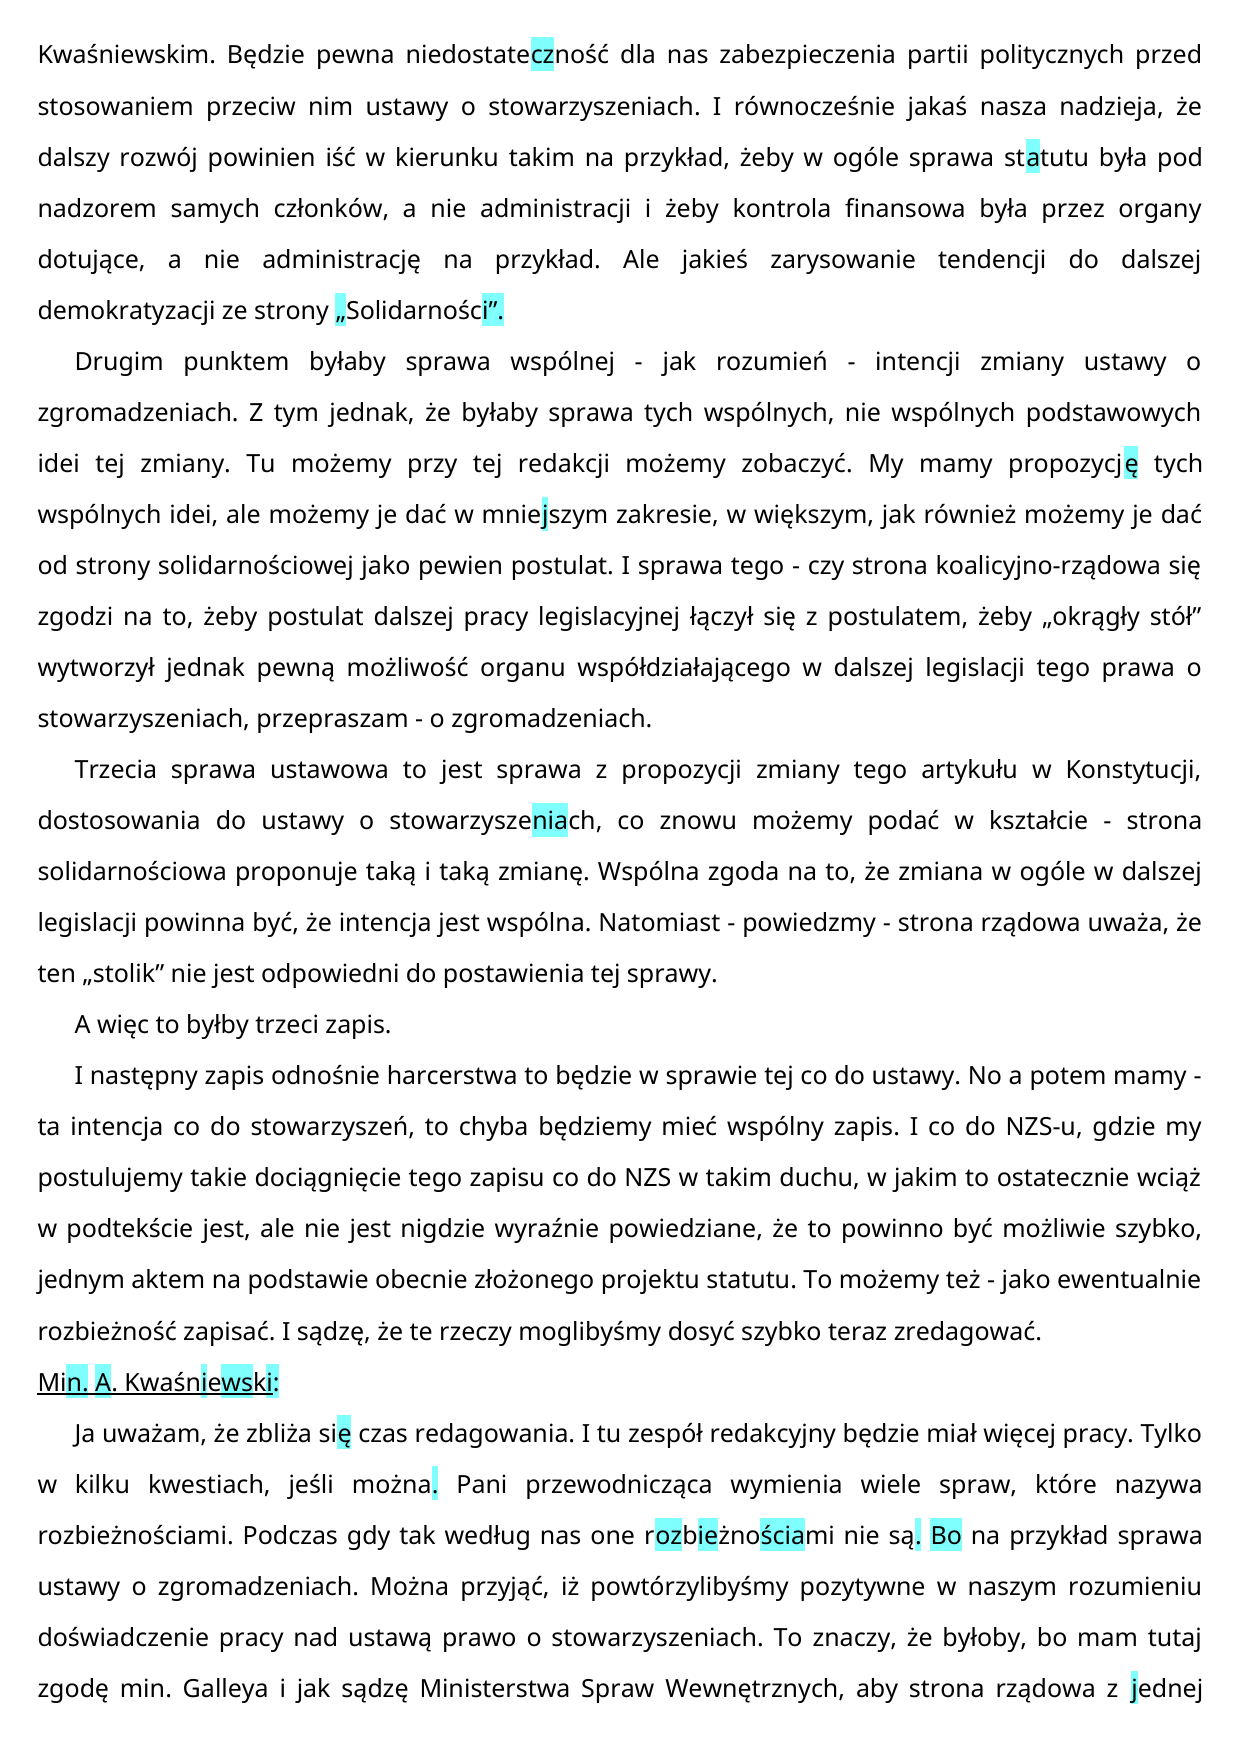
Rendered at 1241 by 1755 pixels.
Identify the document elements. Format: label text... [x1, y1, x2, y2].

text Drugim punktem byłaby sprawa wspólnej - jak rozumień - intencji zmiany ustawy o zgromadzeniach. Z tym jednak, że byłaby sprawa tych wspólnych, nie wspólnych podstawowych idei tej zmiany. Tu możemy przy tej redakcji możemy zobaczyć. My mamy propozycję tych wspólnych idei, ale możemy je dać w mniejszym zakresie, w większym, jak również możemy je dać od strony solidarnościowej jako pewien postulat. I sprawa tego - czy strona koalicyjno-rządowa się zgodzi na to, żeby postulat dalszej pracy legislacyjnej łączył się z postulatem, żeby „okrągły stół” wytworzył jednak pewną możliwość organu współdziałającego w dalszej legislacji tego prawa o stowarzyszeniach, przepraszam - o zgromadzeniach. [37, 343, 1203, 735]
text Trzecia sprawa ustawowa to jest sprawa z propozycji zmiany tego artykułu w Konstytucji, dostosowania do ustawy o stowarzyszeniach, co znowu możemy podać w kształcie - strona solidarnościowa proponuje taką i taką zmianę. Wspólna zgoda na to, że zmiana w ogóle w dalszej legislacji powinna być, że intencja jest wspólna. Natomiast - powiedzmy - strona rządowa uważa, że ten „stolik” nie jest odpowiedni do postawienia tej sprawy. [37, 752, 1203, 990]
text A więc to byłby trzeci zapis. [37, 1007, 1203, 1041]
text I następny zapis odnośnie harcerstwa to będzie w sprawie tej co do ustawy. No a potem mamy - ta intencja co do stowarzyszeń, to chyba będziemy mieć wspólny zapis. I co do NZS-u, gdzie my postulujemy takie dociągnięcie tego zapisu co do NZS w takim duchu, w jakim to ostatecznie wciąż w podtekście jest, ale nie jest nigdzie wyraźnie powiedziane, że to powinno być możliwie szybko, jednym aktem na podstawie obecnie złożonego projektu statutu. To możemy też - jako ewentualnie rozbieżność zapisać. I sądzę, że te rzeczy moglibyśmy dosyć szybko teraz zredagować. [37, 1058, 1203, 1347]
text Min. A. Kwaśniewski: [37, 1364, 1203, 1398]
text Ja uważam, że zbliża się czas redagowania. I tu zespół redakcyjny będzie miał więcej pracy. Tylko w kilku kwestiach, jeśli można. Pani przewodnicząca wymienia wiele spraw, które nazywa rozbieżnościami. Podczas gdy tak według nas one rozbieżnościami nie są. Bo na przykład sprawa ustawy o zgromadzeniach. Można przyjąć, iż powtórzylibyśmy pozytywne w naszym rozumieniu doświadczenie pracy nad ustawą prawo o stowarzyszeniach. To znaczy, że byłoby, bo mam tutaj zgodę min. Galleya i jak sądzę Ministerstwa Spraw Wewnętrznych, aby strona rządowa z jednej [37, 1415, 1203, 1704]
text Kwaśniewskim. Będzie pewna niedostateczność dla nas zabezpieczenia partii politycznych przed stosowaniem przeciw nim ustawy o stowarzyszeniach. I równocześnie jakaś nasza nadzieja, że dalszy rozwój powinien iść w kierunku takim na przykład, żeby w ogóle sprawa statutu była pod nadzorem samych członków, a nie administracji i żeby kontrola finansowa była przez organy dotujące, a nie administrację na przykład. Ale jakieś zarysowanie tendencji do dalszej demokratyzacji ze strony „Solidarności”. [37, 37, 1203, 326]
